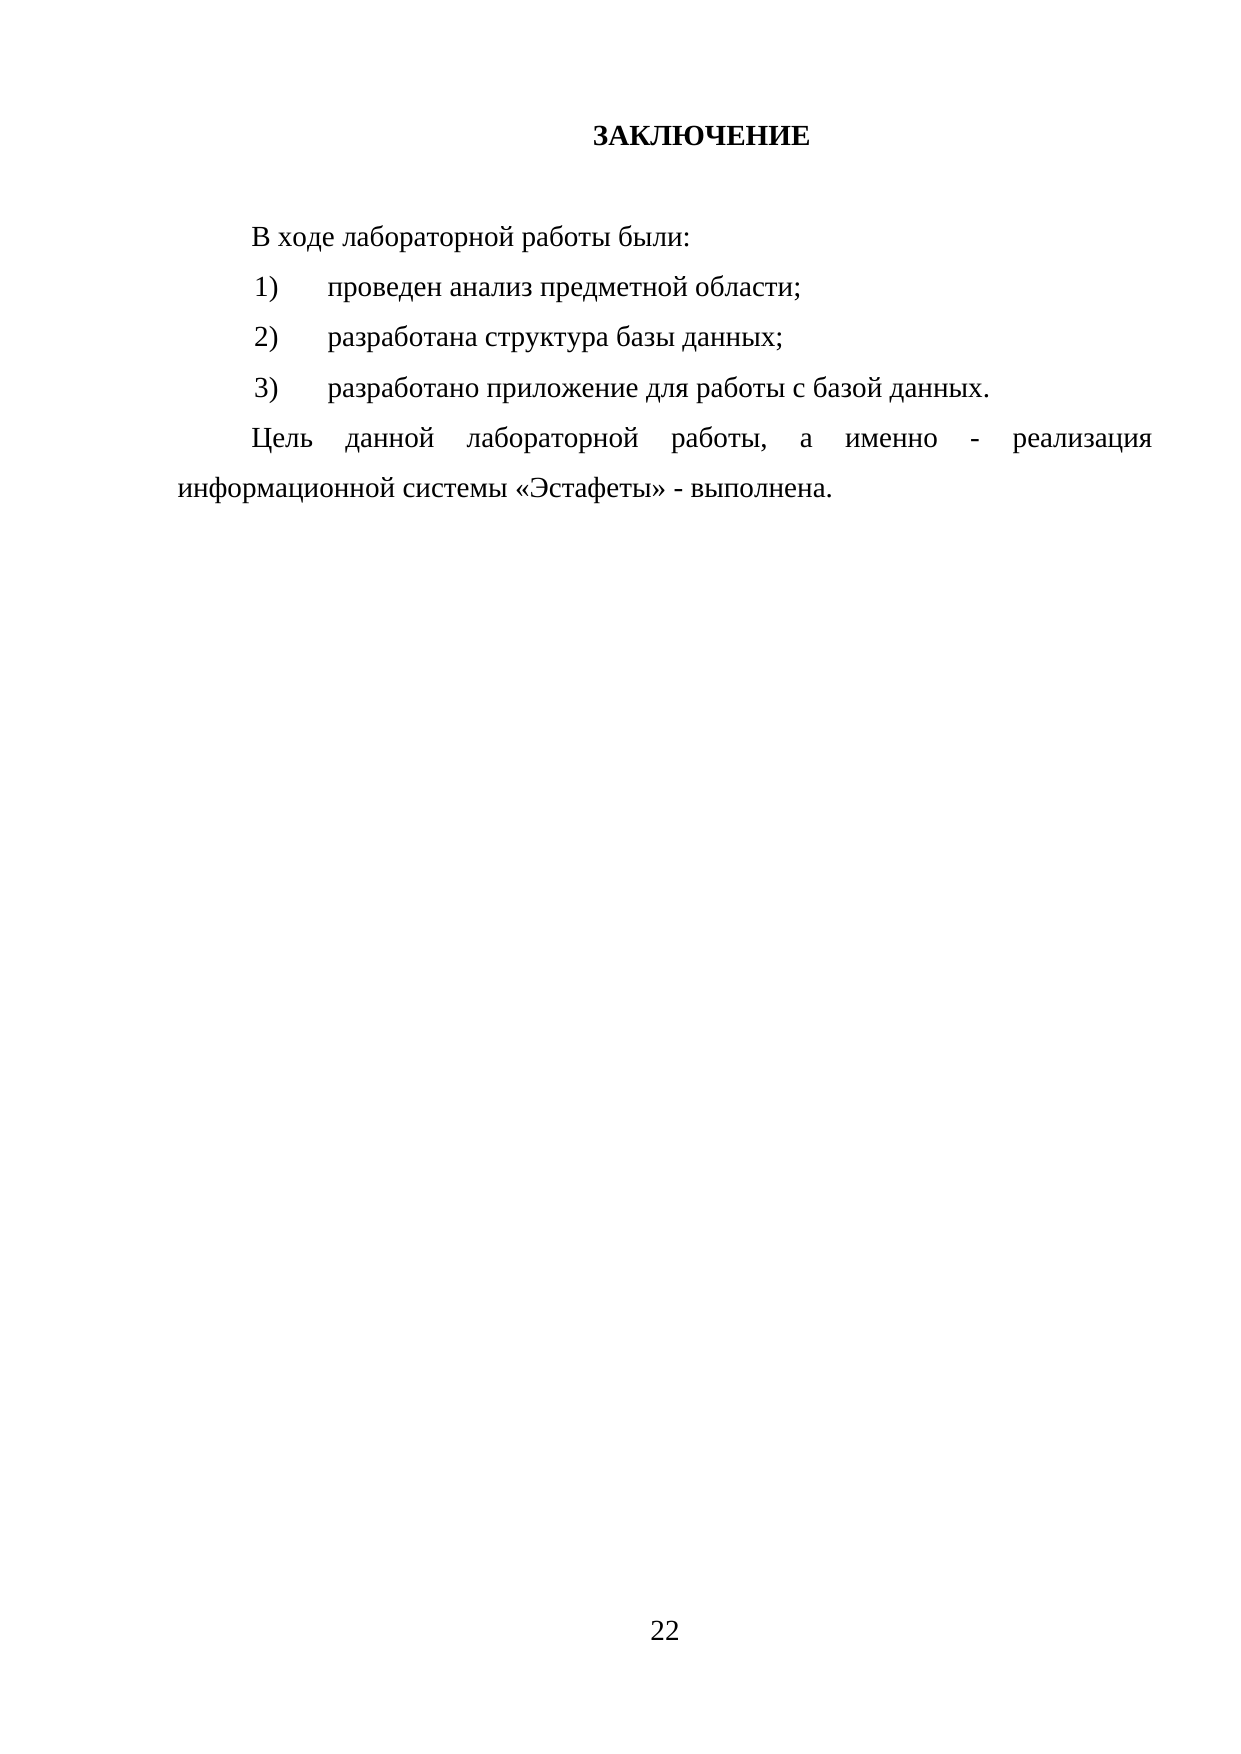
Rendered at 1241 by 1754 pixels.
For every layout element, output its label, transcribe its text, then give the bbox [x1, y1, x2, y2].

list разработано приложение для работы с базой данных. [177, 370, 1152, 403]
subtitle В ходе лабораторной работы были: [177, 219, 1152, 252]
list Цель данной лабораторной работы, а именно - реализация информационной системы «Эстафеты» - выполнена. [177, 420, 1152, 504]
list проведен анализ предметной области; [177, 269, 1152, 303]
subtitle ЗАКЛЮЧЕНИЕ [177, 118, 1152, 152]
list разработана структура базы данных; [177, 319, 1152, 353]
